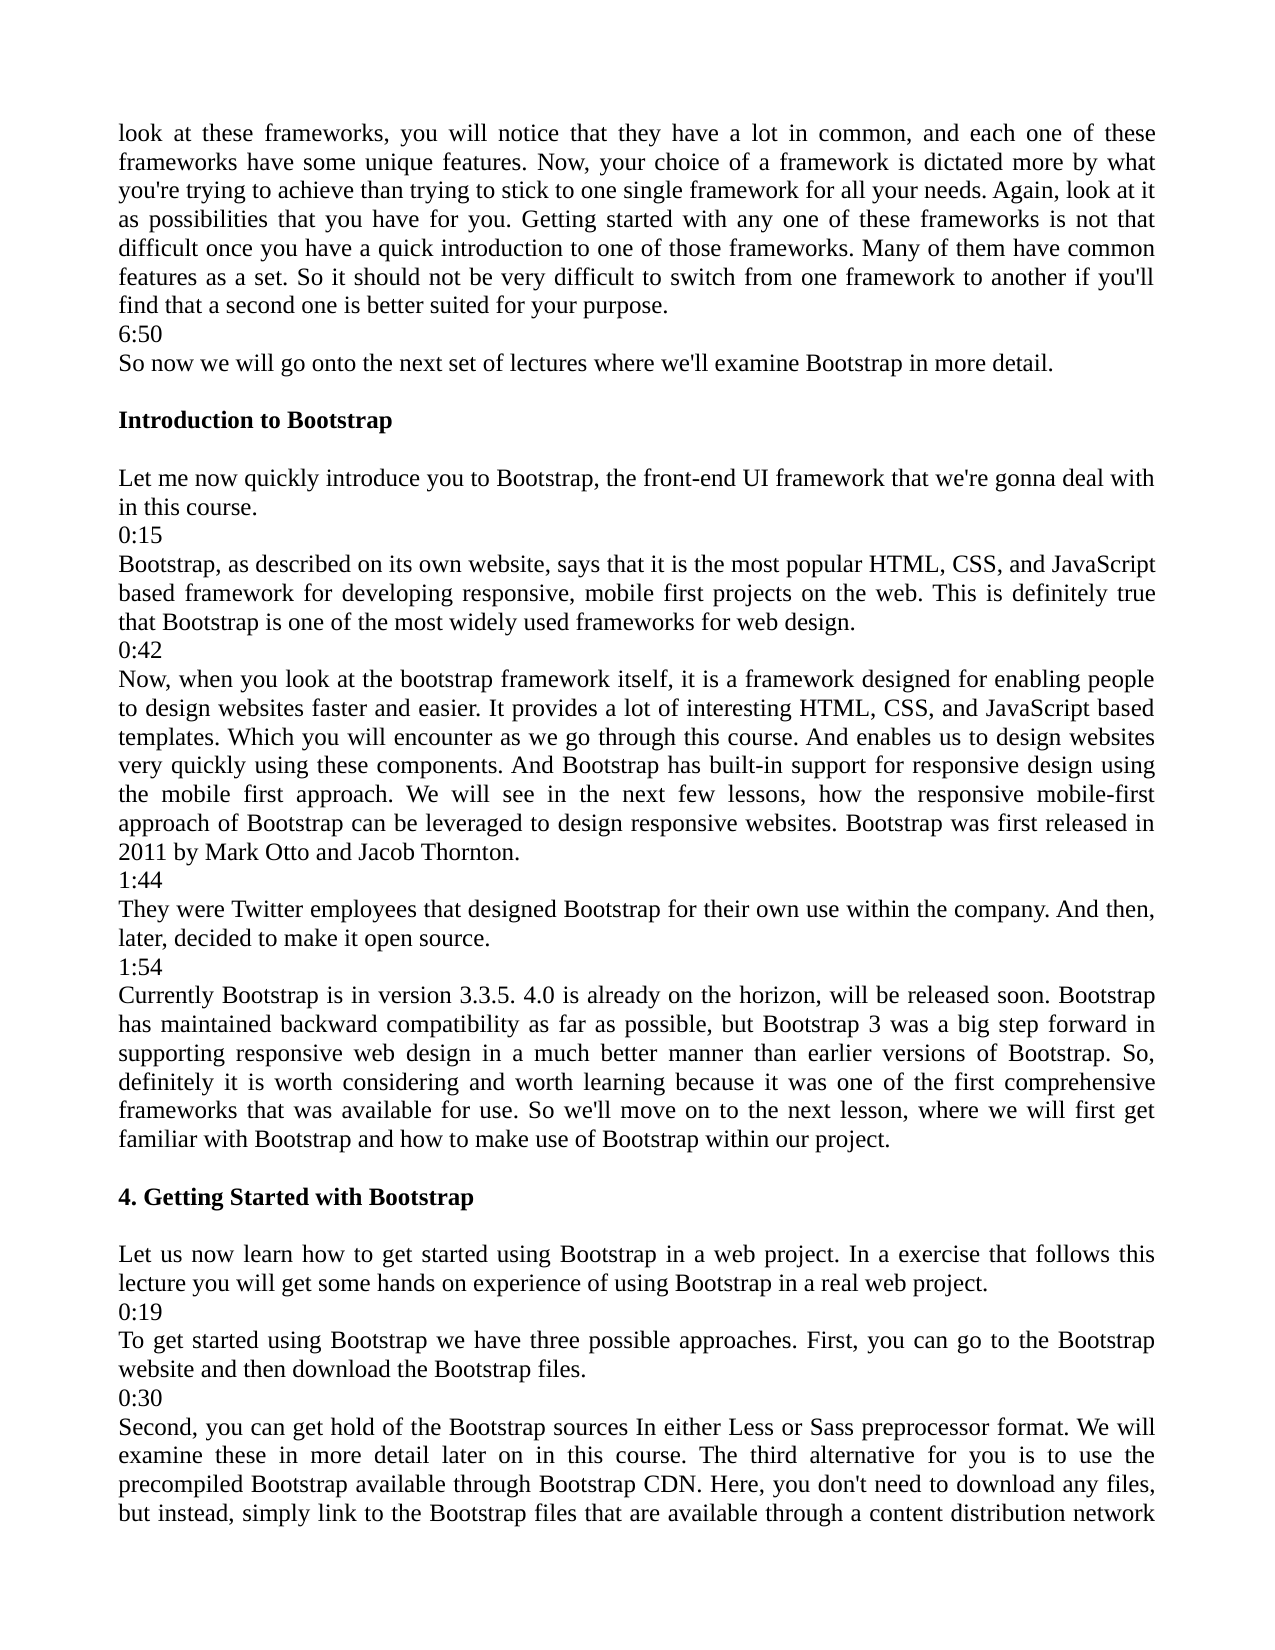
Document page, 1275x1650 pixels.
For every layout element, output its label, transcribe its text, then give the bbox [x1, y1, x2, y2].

text Second, you can get hold of the Bootstrap sources In either Less or Sass preprocessor format. We will examine these in more detail later on in this course. The third alternative for you is to use the precompiled Bootstrap available through Bootstrap CDN. Here, you don't need to download any files, but instead, simply link to the Bootstrap files that are available through a content distribution network [118, 1412, 1157, 1527]
text 0:15 [118, 521, 1157, 549]
text 6:50 [118, 319, 1157, 348]
text 0:19 [118, 1297, 1157, 1326]
text Bootstrap, as described on its own website, says that it is the most popular HTML, CSS, and JavaScript based framework for developing responsive, mobile first projects on the web. This is definitely true that Bootstrap is one of the most widely used frameworks for web design. [118, 549, 1157, 636]
text 0:42 [118, 636, 1157, 664]
text Let us now learn how to get started using Bootstrap in a web project. In a exercise that follows this lecture you will get some hands on experience of using Bootstrap in a real web project. [118, 1239, 1157, 1297]
text Introduction to Bootstrap [118, 406, 1157, 434]
text They were Twitter employees that designed Bootstrap for their own use within the company. And then, later, decided to make it open source. [118, 894, 1157, 952]
text look at these frameworks, you will notice that they have a lot in common, and each one of these frameworks have some unique features. Now, your choice of a framework is dictated more by what you're trying to achieve than trying to stick to one single framework for all your needs. Again, look at it as possibilities that you have for you. Getting started with any one of these frameworks is not that difficult once you have a quick introduction to one of those frameworks. Many of them have common features as a set. So it should not be very difficult to switch from one framework to another if you'll find that a second one is better suited for your purpose. [118, 118, 1157, 319]
text So now we will go onto the next set of lectures where we'll examine Bootstrap in more detail. [118, 348, 1157, 377]
text 1:54 [118, 952, 1157, 981]
text To get started using Bootstrap we have three possible approaches. First, you can go to the Bootstrap website and then download the Bootstrap files. [118, 1326, 1157, 1383]
text 0:30 [118, 1383, 1157, 1412]
text Currently Bootstrap is in version 3.3.5. 4.0 is already on the horizon, will be released soon. Bootstrap has maintained backward compatibility as far as possible, but Bootstrap 3 was a big step forward in supporting responsive web design in a much better manner than earlier versions of Bootstrap. So, definitely it is worth considering and worth learning because it was one of the first comprehensive frameworks that was available for use. So we'll move on to the next lesson, where we will first get familiar with Bootstrap and how to make use of Bootstrap within our project. [118, 981, 1157, 1153]
text Now, when you look at the bootstrap framework itself, it is a framework designed for enabling people to design websites faster and easier. It provides a lot of interesting HTML, CSS, and JavaScript based templates. Which you will encounter as we go through this course. And enables us to design websites very quickly using these components. And Bootstrap has built-in support for responsive design using the mobile first approach. We will see in the next few lessons, how the responsive mobile-first approach of Bootstrap can be leveraged to design responsive websites. Bootstrap was first released in 2011 by Mark Otto and Jacob Thornton. [118, 664, 1157, 866]
text 1:44 [118, 866, 1157, 894]
text 4. Getting Started with Bootstrap [118, 1182, 1157, 1211]
text Let me now quickly introduce you to Bootstrap, the front-end UI framework that we're gonna deal with in this course. [118, 463, 1157, 521]
